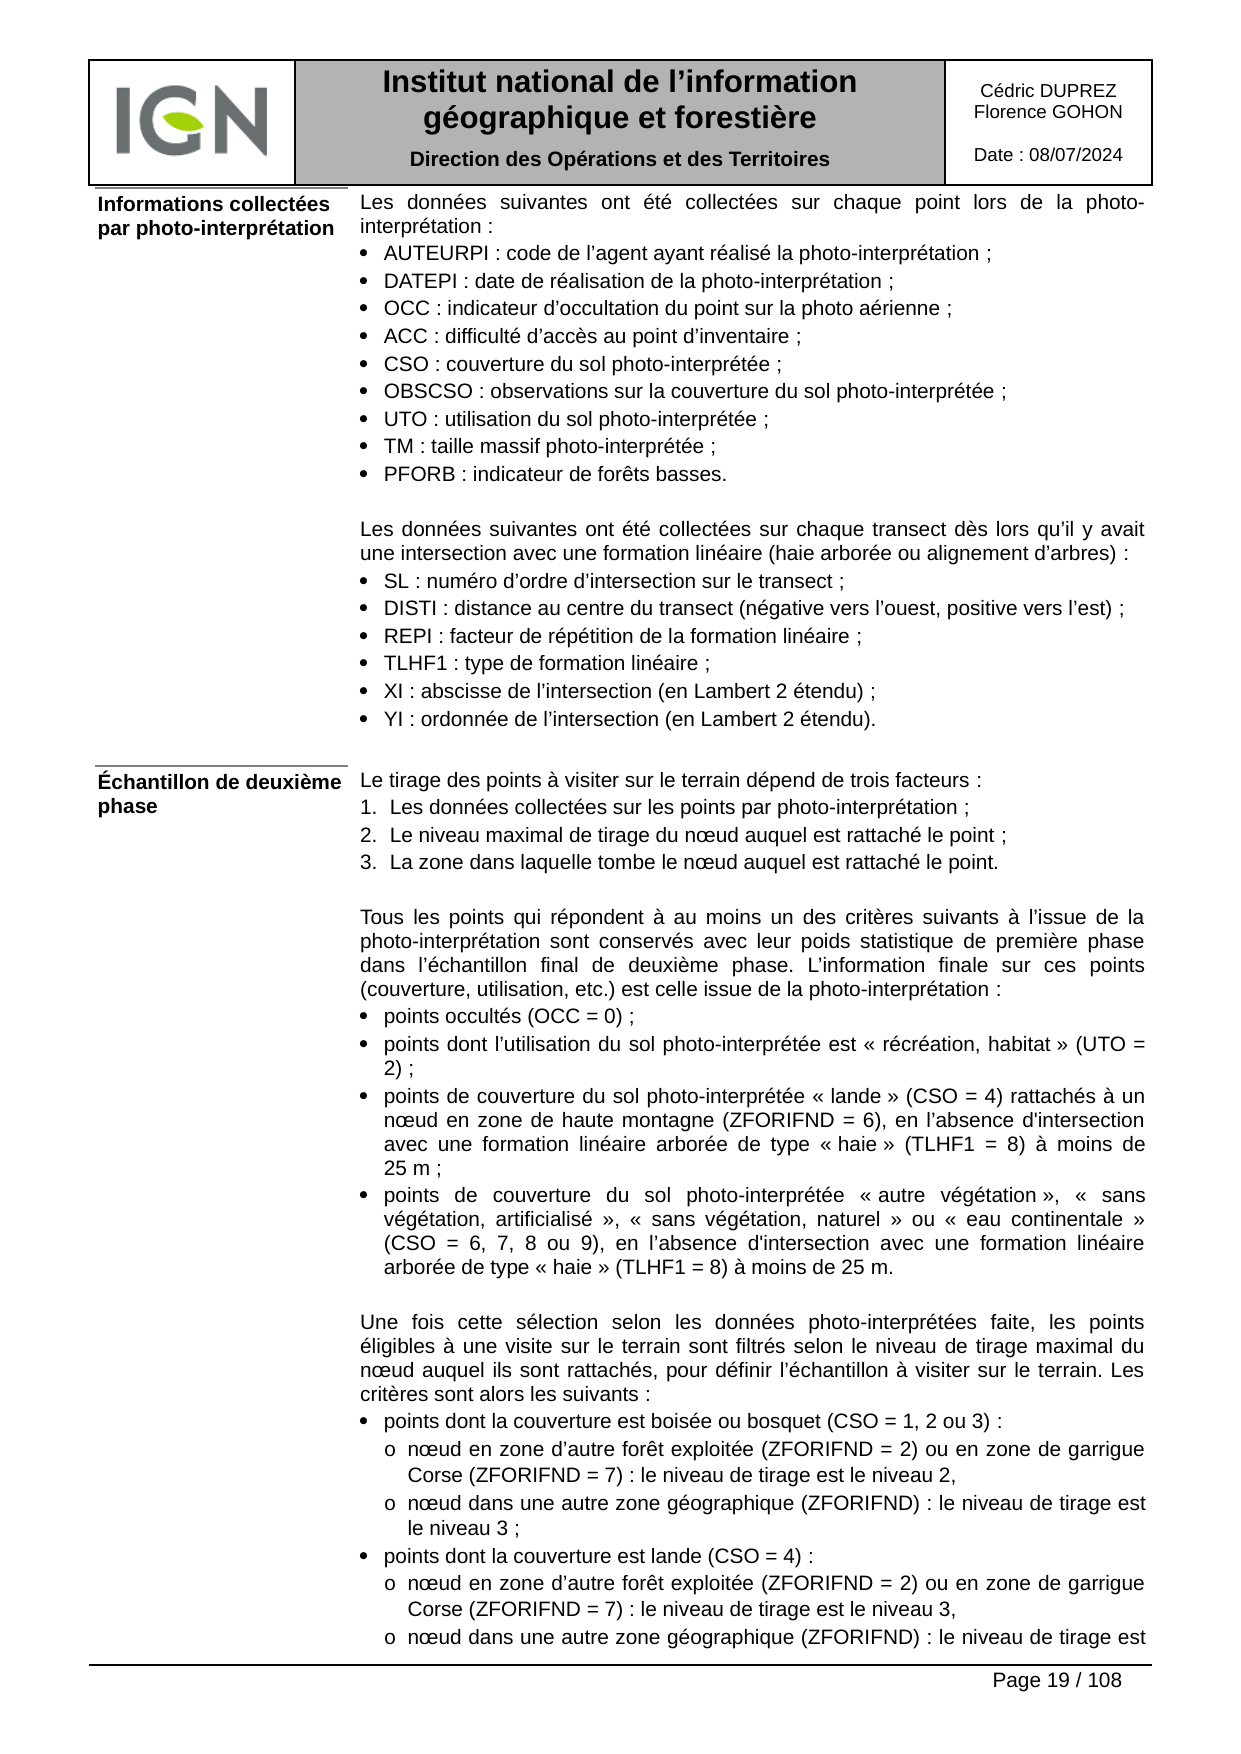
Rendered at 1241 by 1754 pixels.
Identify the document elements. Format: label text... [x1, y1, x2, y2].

table_cell Informations collectées par photo-interprétation [89, 186, 354, 764]
table_cell Échantillon de deuxième phase [89, 764, 354, 1656]
table_cell Le tirage des points à visiter sur le terrain dépend de trois facteurs : Les données collectées sur les points par photo-interprétation ; Le niveau maximal de tirage du nœud auquel est rattaché le point ; La zone dans laquelle tombe le nœud auquel est rattaché le point. Tous les points qui répondent à au moins un des critères suivants à l’issue de la photo-interprétation sont conservés avec leur poids statistique de première phase dans l’échantillon final de deuxième phase. L’information finale sur ces points (couverture, utilisation, etc.) est celle issue de la photo-interprétation : points occultés (OCC = 0) ; points dont l’utilisation du sol photo-interprétée est « récréation, habitat » (UTO = 2) ; points de couverture du sol photo-interprétée « lande » (CSO = 4) rattachés à un nœud en zone de haute montagne (ZFORIFND = 6), en l’absence d'intersection avec une formation linéaire arborée de type « haie » (TLHF1 = 8) à moins de 25 m ; points de couverture du sol photo-interprétée « autre végétation », « sans végétation, artificialisé », « sans végétation, naturel » ou « eau continentale » (CSO = 6, 7, 8 ou 9), en l’absence d'intersection avec une formation linéaire arborée de type « haie » (TLHF1 = 8) à moins de 25 m. Une fois cette sélection selon les données photo-interprétées faite, les points éligibles à une visite sur le terrain sont filtrés selon le niveau de tirage maximal du nœud auquel ils sont rattachés, pour définir l’échantillon à visiter sur le terrain. Les critères sont alors les suivants : points dont la couverture est boisée ou bosquet (CSO = 1, 2 ou 3) : nœud en zone d’autre forêt exploitée (ZFORIFND = 2) ou en zone de garrigue Corse (ZFORIFND = 7) : le niveau de tirage est le niveau 2, nœud dans une autre zone géographique (ZFORIFND) : le niveau de tirage est le niveau 3 ; points dont la couverture est lande (CSO = 4) : nœud en zone d’autre forêt exploitée (ZFORIFND = 2) ou en zone de garrigue Corse (ZFORIFND = 7) : le niveau de tirage est le niveau 3, nœud dans une autre zone géographique (ZFORIFND) : le niveau de tirage est le niveau 4 ; points dont la couverture est peupleraie (CSO = 5) : le niveau de tirage est le niveau 2 ; points ayant une autre couverture (CSO = 6, 7, 8 ou 9), en présence d’une formation linéaire arborée de type « haie » intersectée à moins de 25 m du point : le niveau de tirage est le niveau 4. Cas des points supplémentaires en zone populicole : les points supplémentaires (POI$ > 1) rattachés à un nœud en zone populicole (ZPOP = 2) sont exclus de l'échantillon de deuxième phase s'ils n'ont pas une couverture photo-interprétée « peupleraie » (CSO = 5). Tous les points retenus pour une visite sur le terrain après application de ce filtre sur le niveau de tirage sont ajoutés à l’échantillon final de deuxième phase. Leur poids statistique initial (cf ci-après) est égal à 2 élevé à la puissance (niveau de tirage – 1) et divisé, dans les deux cas suivants, par le nombre de points photo-interprétés (non occultés) rattachés au même nœud : points dont la couverture est boisée ou bosquet (CSO = 1, 2 ou 3) ou lande (en l’absence de haie) (CSO = 4) en zone de montagne (ZFORIFND = 3 ou 6) ; points dont la couverture est peupleraie (CSO = 5) en zone populicole (ZPOP = 2), [354, 764, 1152, 1656]
picture [91, 62, 293, 180]
table_cell Les données suivantes ont été collectées sur chaque point lors de la photo-interprétation : AUTEURPI : code de l’agent ayant réalisé la photo-interprétation ; DATEPI : date de réalisation de la photo-interprétation ; OCC : indicateur d’occultation du point sur la photo aérienne ; ACC : difficulté d’accès au point d’inventaire ; CSO : couverture du sol photo-interprétée ; OBSCSO : observations sur la couverture du sol photo-interprétée ; UTO : utilisation du sol photo-interprétée ; TM : taille massif photo-interprétée ; PFORB : indicateur de forêts basses. Les données suivantes ont été collectées sur chaque transect dès lors qu’il y avait une intersection avec une formation linéaire (haie arborée ou alignement d’arbres) : SL : numéro d’ordre d’intersection sur le transect ; DISTI : distance au centre du transect (négative vers l’ouest, positive vers l’est) ; REPI : facteur de répétition de la formation linéaire ; TLHF1 : type de formation linéaire ; XI : abscisse de l’intersection (en Lambert 2 étendu) ; YI : ordonnée de l’intersection (en Lambert 2 étendu). [354, 186, 1152, 764]
